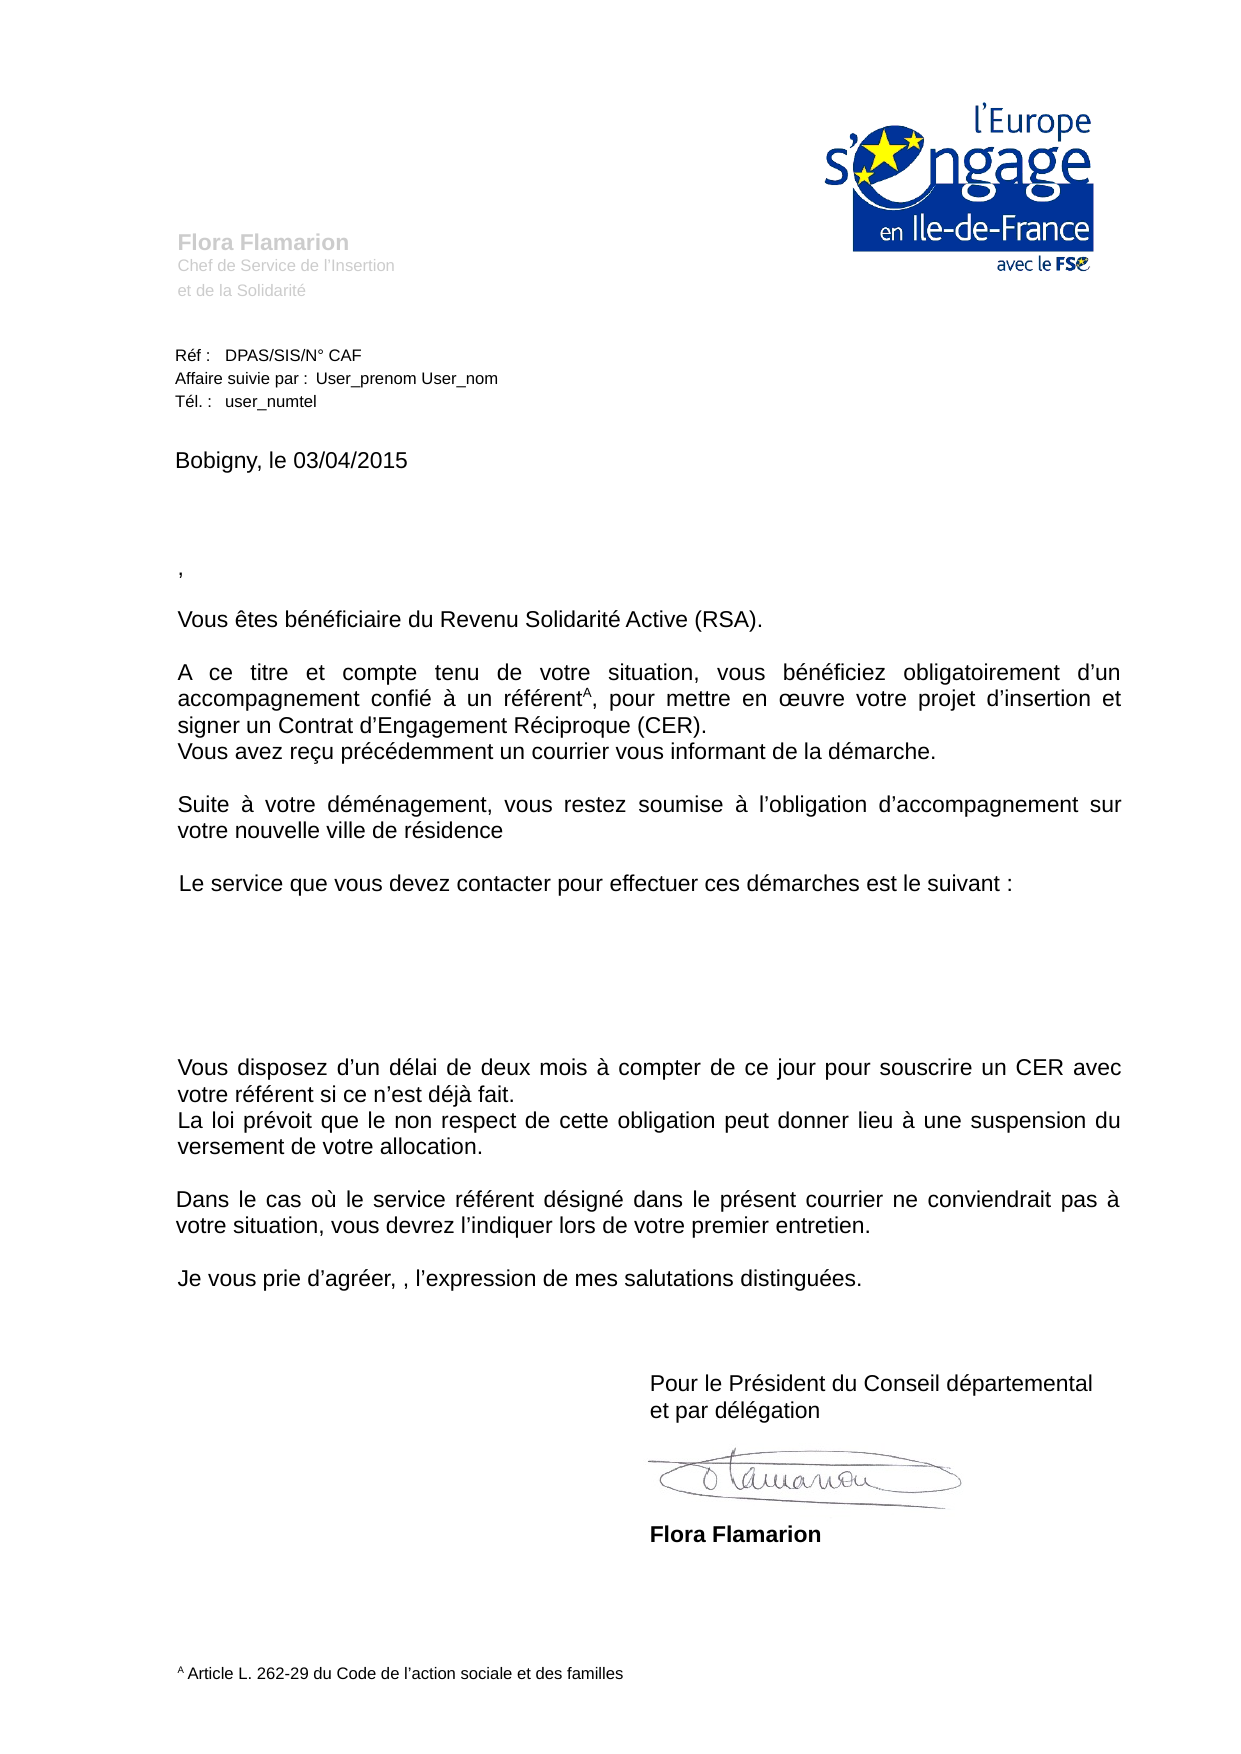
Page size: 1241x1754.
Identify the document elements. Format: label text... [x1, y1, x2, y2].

table_header [650, 326, 1123, 435]
table_cell [175, 435, 1123, 447]
table_header [620, 326, 650, 435]
text Vous êtes bénéficiaire du Revenu Solidarité Active (RSA). [177, 606, 1122, 632]
table_cell Réf : [175, 343, 220, 366]
text Le service que vous devez contacter pour effectuer ces démarches est le suivant : [179, 870, 1122, 896]
text Je vous prie d’agréer, , l’expression de mes salutations distinguées. [177, 1265, 1122, 1291]
table_cell DPAS/SIS/N° CAF [220, 343, 620, 366]
table_header [175, 326, 620, 343]
table_cell Bobigny, le 03/04/2015 [175, 447, 1123, 474]
picture [643, 1428, 965, 1521]
text La loi prévoit que le non respect de cette obligation peut donner lieu à une suspension du versement de votre allocation. [177, 1107, 1122, 1159]
text A ce titre et compte tenu de votre situation, vous bénéficiez obligatoirement d’un accompagnement confié à un référentA, pour mettre en œuvre votre projet d’insertion et signer un Contrat d’Engagement Réciproque (CER). [177, 659, 1122, 738]
text Suite à votre déménagement, vous restez soumise à l’obligation d’accompagnement sur votre nouvelle ville de résidence [177, 791, 1122, 843]
table_cell [175, 412, 620, 435]
text Vous disposez d’un délai de deux mois à compter de ce jour pour souscrire un CER avec votre référent si ce n’est déjà fait. [177, 1054, 1122, 1107]
text Dans le cas où le service référent désigné dans le présent courrier ne conviendrait pas à votre situation, vous devrez l’indiquer lors de votre premier entretien. [176, 1186, 1122, 1239]
text Flora Flamarion [649, 1423, 1122, 1547]
table_cell Affaire suivie par : [175, 366, 316, 389]
text Vous avez reçu précédemment un courrier vous informant de la démarche. [177, 738, 1122, 764]
table_cell user_prenom user_nom [316, 366, 620, 389]
picture [809, 70, 1121, 287]
text Pour le Président du Conseil départemental [649, 1370, 1122, 1397]
text et par délégation [649, 1397, 1122, 1423]
table_cell Tél. : [175, 389, 220, 412]
text , [177, 553, 1122, 580]
table_cell user_numtel [220, 389, 620, 412]
